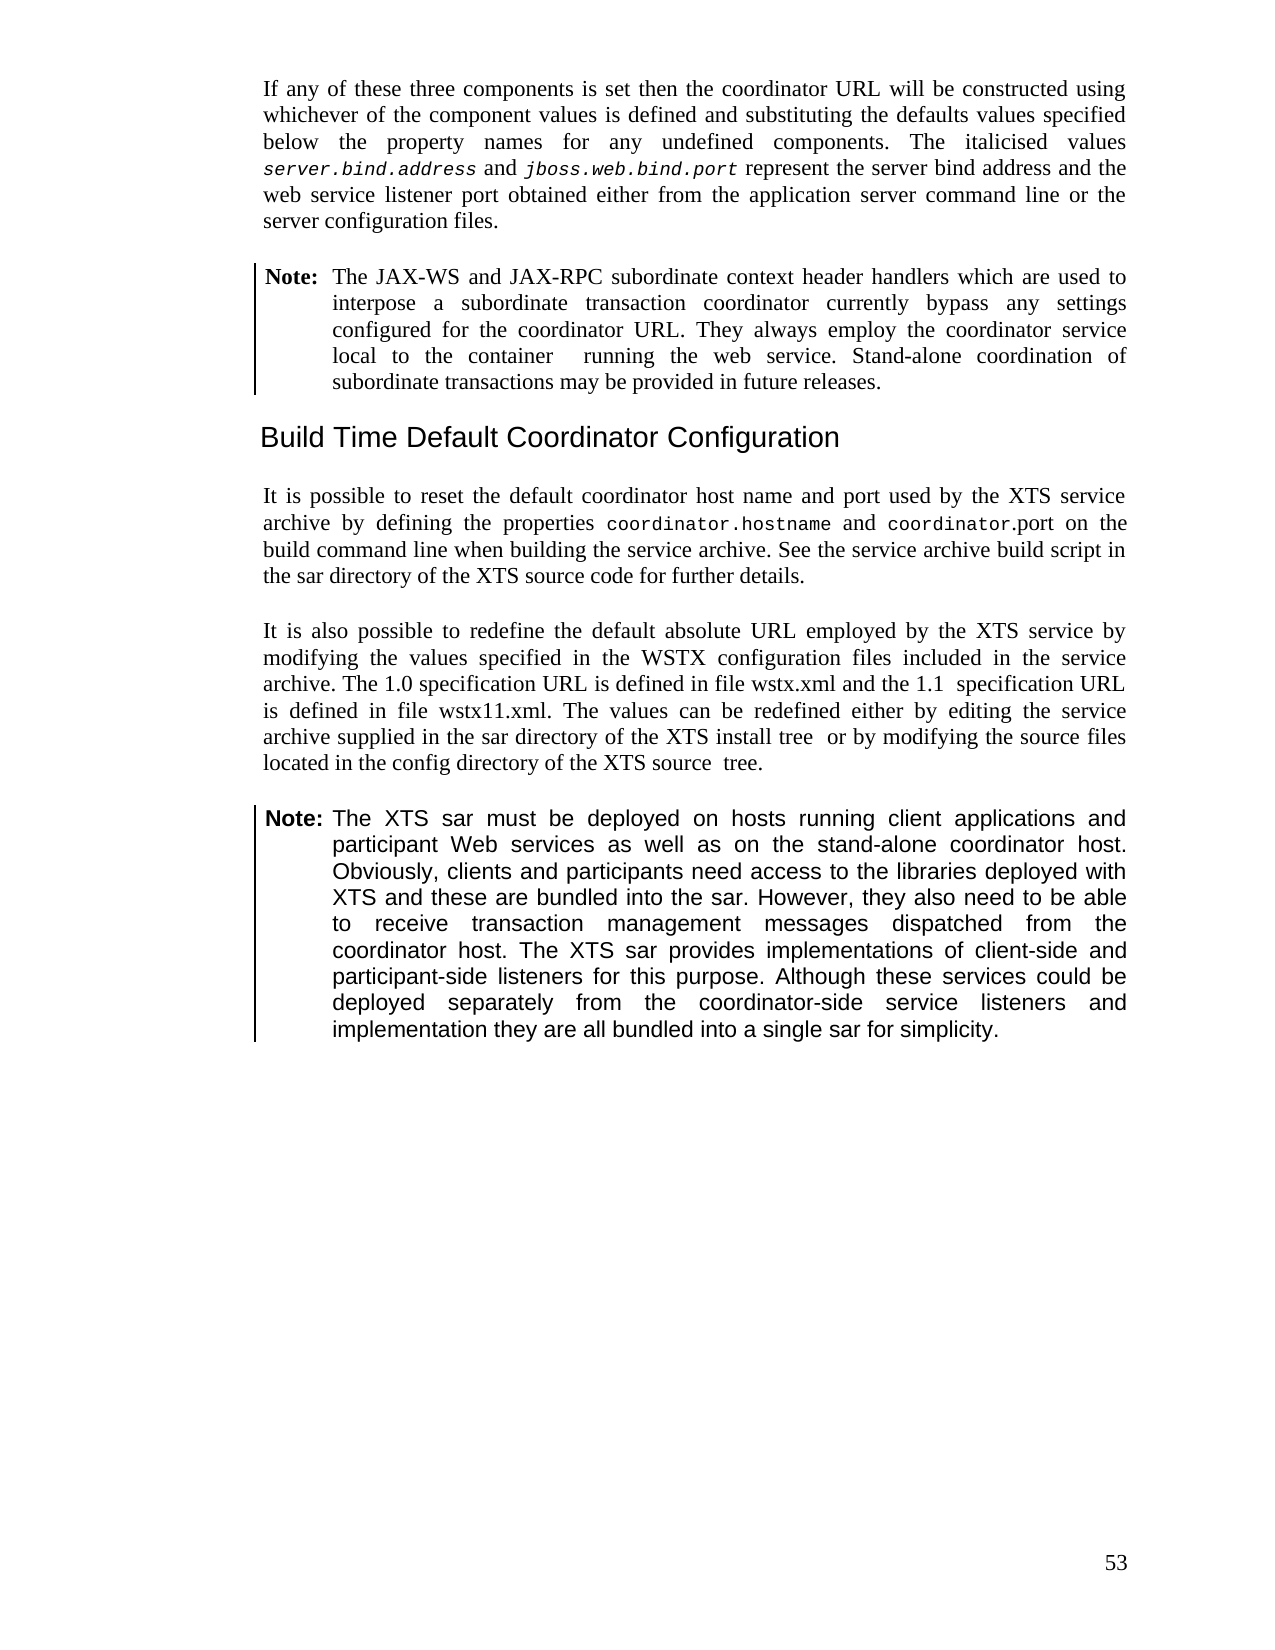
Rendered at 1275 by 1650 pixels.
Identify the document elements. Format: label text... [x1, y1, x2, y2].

list The JAX-WS and JAX-RPC subordinate context header handlers which are used to interpose a subordinate transaction coordinator currently bypass any settings configured for the coordinator URL. They always employ the coordinator service local to the container running the web service. Stand-alone coordination of subordinate transactions may be provided in future releases. [256, 263, 1127, 395]
text If any of these three components is set then the coordinator URL will be constructed using whichever of the component values is defined and substituting the defaults values specified below the property names for any undefined components. The italicised values server.bind.address and jboss.web.bind.port represent the server bind address and the web service listener port obtained either from the application server command line or the server configuration files. [263, 75, 1127, 234]
text It is also possible to redefine the default absolute URL employed by the XTS service by modifying the values specified in the WSTX configuration files included in the service archive. The 1.0 specification URL is defined in file wstx.xml and the 1.1 specification URL is defined in file wstx11.xml. The values can be redefined either by editing the service archive supplied in the sar directory of the XTS install tree or by modifying the source files located in the config directory of the XTS source tree. [263, 618, 1127, 776]
text It is possible to reset the default coordinator host name and port used by the XTS service archive by defining the properties coordinator.hostname and coordinator.port on the build command line when building the service archive. See the service archive build script in the sar directory of the XTS source code for further details. [263, 482, 1127, 588]
list The XTS sar must be deployed on hosts running client applications and participant Web services as well as on the stand-alone coordinator host. Obviously, clients and participants need access to the libraries deployed with XTS and these are bundled into the sar. However, they also need to be able to receive transaction management messages dispatched from the coordinator host. The XTS sar provides implementations of client-side and participant-side listeners for this purpose. Although these services could be deployed separately from the coordinator-side service listeners and implementation they are all bundled into a single sar for simplicity. [256, 805, 1127, 1042]
subtitle Build Time Default Coordinator Configuration [148, 420, 1127, 453]
